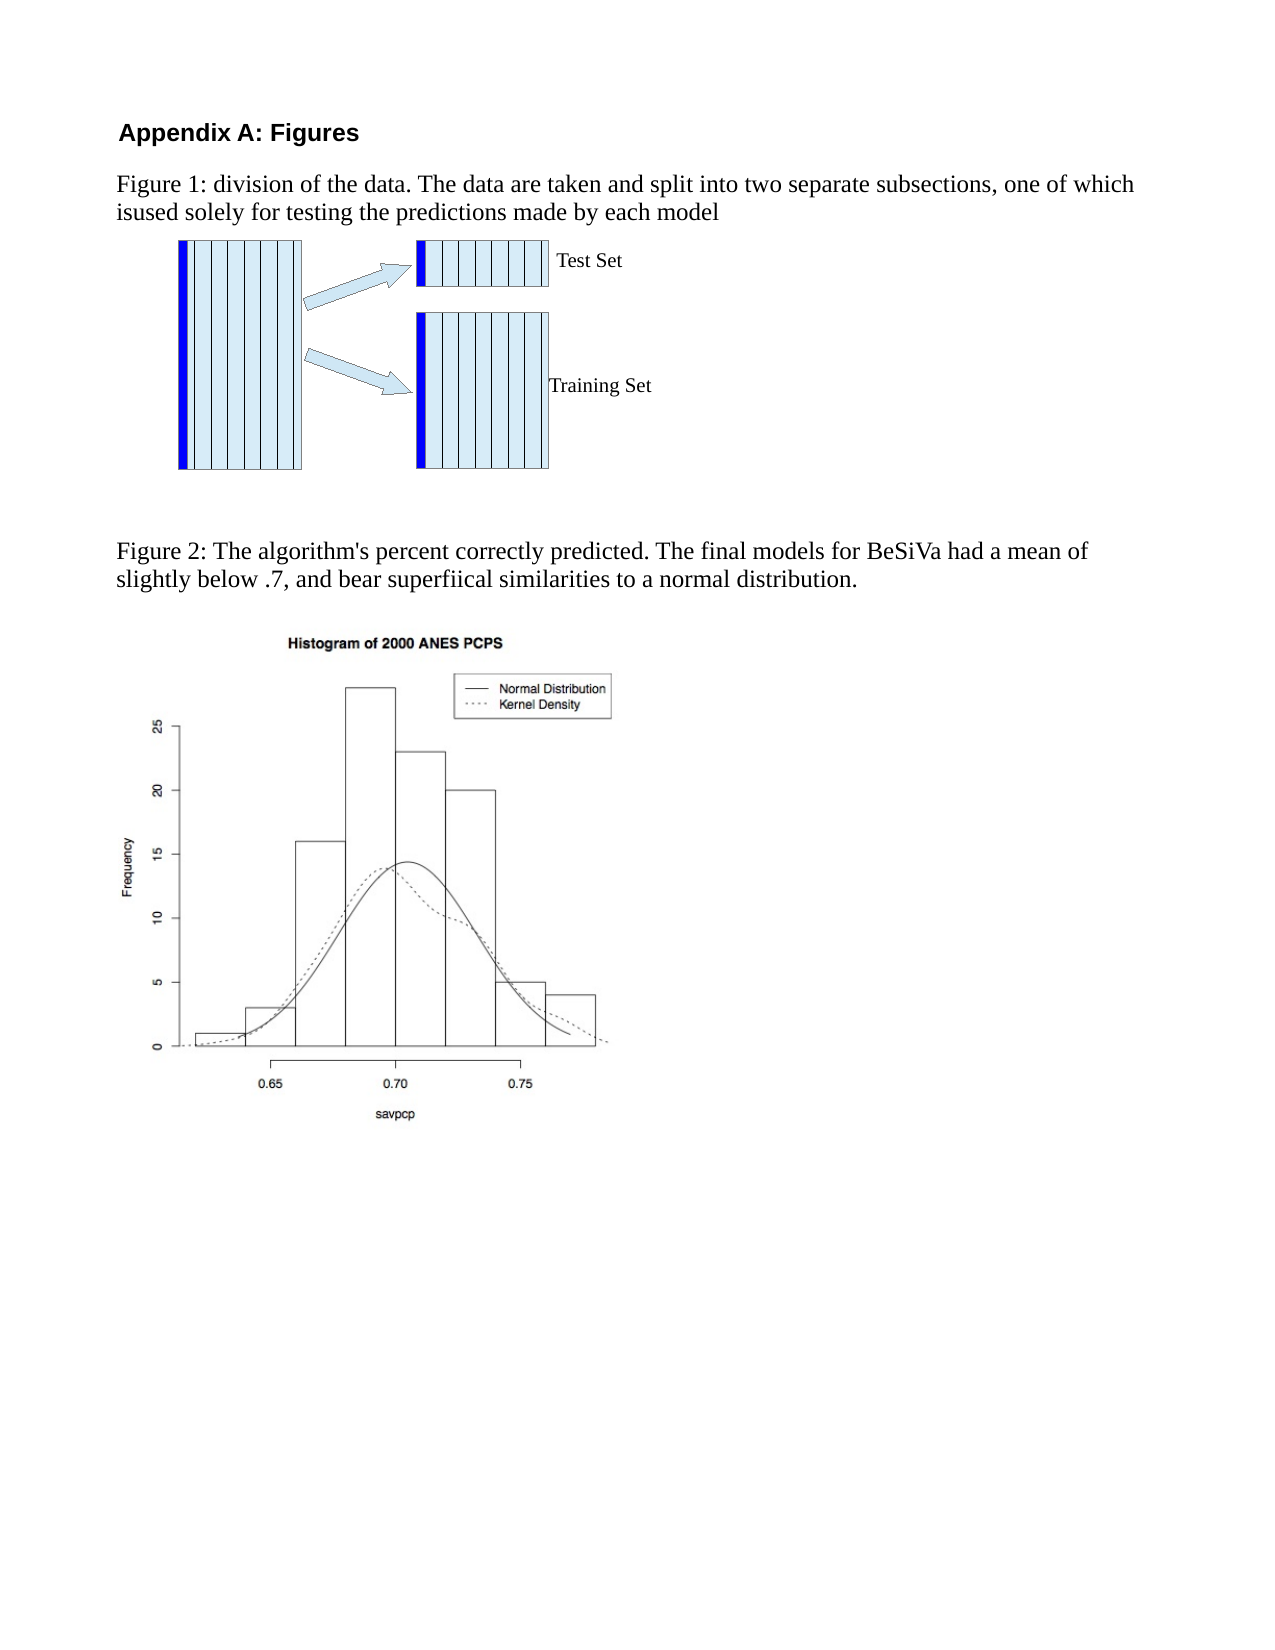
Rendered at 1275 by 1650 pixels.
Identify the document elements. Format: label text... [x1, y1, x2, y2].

picture [118, 612, 643, 1137]
subtitle Appendix A: Figures [118, 118, 1157, 147]
